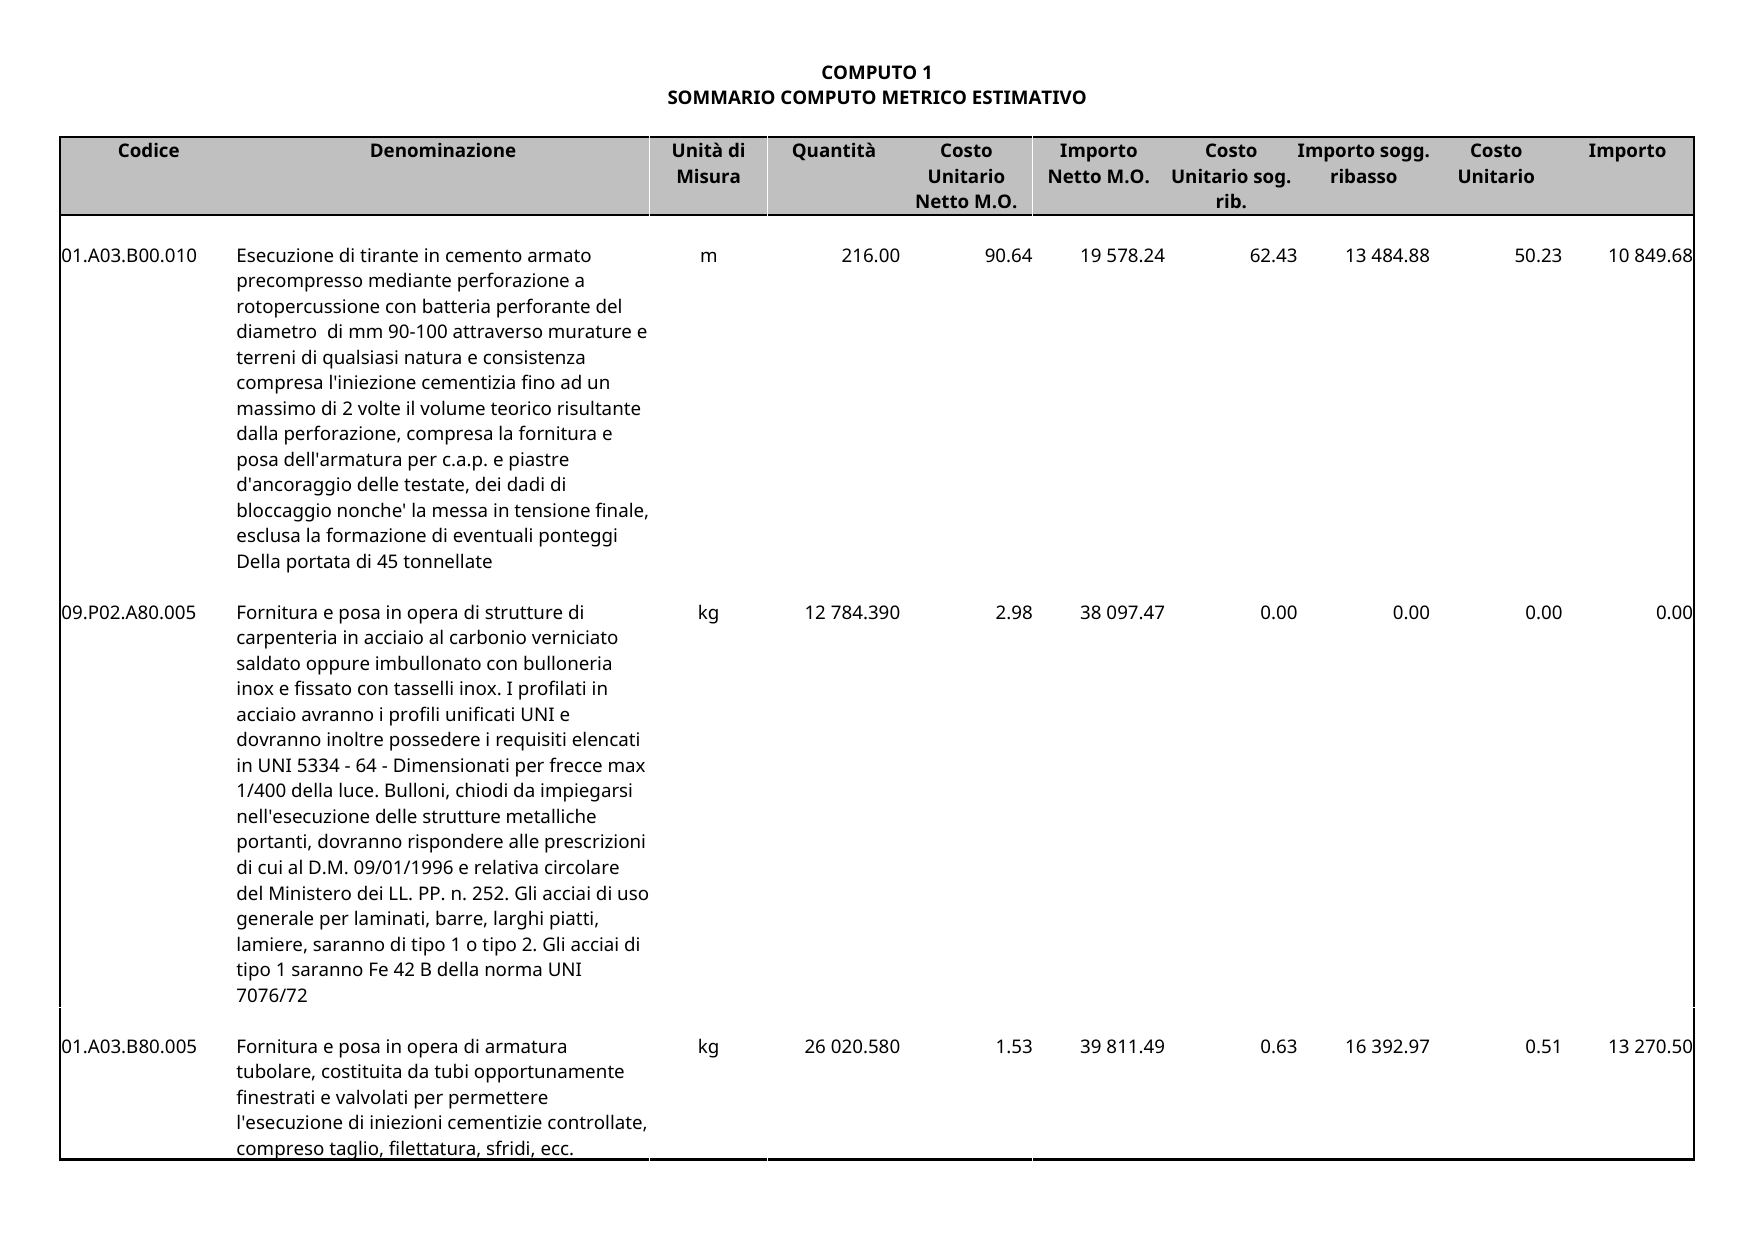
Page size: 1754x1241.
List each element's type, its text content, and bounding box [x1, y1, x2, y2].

table_cell 0.00 [1297, 599, 1430, 1007]
table_cell [1430, 1008, 1562, 1033]
table_cell [61, 1008, 236, 1033]
table_cell 12 784.390 [768, 599, 900, 1007]
table_header Importo sogg. ribasso [1297, 138, 1430, 214]
table_cell 39 811.49 [1033, 1033, 1165, 1158]
table_cell 26 020.580 [768, 1033, 900, 1158]
table_cell [61, 216, 236, 242]
table_cell 0.51 [1430, 1033, 1562, 1158]
table_cell 13 270.50 [1562, 1033, 1693, 1158]
table_cell kg [650, 1033, 767, 1158]
table_cell [1165, 574, 1297, 599]
table_cell 50.23 [1430, 242, 1562, 574]
table_cell kg [650, 599, 767, 1007]
table_cell [650, 574, 767, 599]
table_header Importo [1562, 138, 1693, 214]
table_cell 0.63 [1165, 1033, 1297, 1158]
table_cell 0.00 [1165, 599, 1297, 1007]
table_cell [650, 1008, 767, 1033]
table_cell 16 392.97 [1297, 1033, 1430, 1158]
table_cell [768, 574, 900, 599]
table_cell 62.43 [1165, 242, 1297, 574]
table_header Denominazione [236, 138, 649, 214]
table_cell [1033, 574, 1165, 599]
table_cell [1430, 216, 1562, 242]
table_header Codice [61, 138, 236, 214]
table_cell [768, 1008, 900, 1033]
table_cell [236, 1008, 649, 1033]
table_cell [1297, 1008, 1430, 1033]
table_cell [1165, 1008, 1297, 1033]
table_cell 0.00 [1430, 599, 1562, 1007]
table_header Costo Unitario [1430, 138, 1562, 214]
table_cell [61, 574, 236, 599]
table_cell 19 578.24 [1033, 242, 1165, 574]
table_cell 10 849.68 [1562, 242, 1693, 574]
table_cell Fornitura e posa in opera di strutture di carpenteria in acciaio al carbonio verniciato saldato oppure imbullonato con bulloneria inox e fissato con tasselli inox. I profilati in acciaio avranno i profili unificati UNI e dovranno inoltre possedere i requisiti elencati in UNI 5334 - 64 - Dimensionati per frecce max 1/400 della luce. Bulloni, chiodi da impiegarsi nell'esecuzione delle strutture metalliche portanti, dovranno rispondere alle prescrizioni di cui al D.M. 09/01/1996 e relativa circolare del Ministero dei LL. PP. n. 252. Gli acciai di uso generale per laminati, barre, larghi piatti, lamiere, saranno di tipo 1 o tipo 2. Gli acciai di tipo 1 saranno Fe 42 B della norma UNI 7076/72 [236, 599, 649, 1007]
table_cell [1297, 574, 1430, 599]
table_cell 09.P02.A80.005 [61, 599, 236, 1007]
table_cell 216.00 [768, 242, 900, 574]
table_header Unità di Misura [650, 138, 767, 214]
table_cell [900, 216, 1032, 242]
table_header Costo Unitario Netto M.O. [900, 138, 1032, 214]
table_cell [236, 216, 649, 242]
table_cell [650, 216, 767, 242]
table_cell [1430, 574, 1562, 599]
text Sommario Computo Metrico Estimativo [59, 84, 1695, 110]
table_cell [900, 574, 1032, 599]
table_cell m [650, 242, 767, 574]
table_cell 2.98 [900, 599, 1032, 1007]
table_cell 90.64 [900, 242, 1032, 574]
text Computo 1 [59, 59, 1695, 84]
table_cell [900, 1008, 1032, 1033]
table_cell 01.A03.B80.005 [61, 1033, 236, 1158]
table_cell [1165, 216, 1297, 242]
table_cell Fornitura e posa in opera di armatura tubolare, costituita da tubi opportunamente finestrati e valvolati per permettere l'esecuzione di iniezioni cementizie controllate, compreso taglio, filettatura, sfridi, ecc. [236, 1033, 649, 1158]
table_cell Esecuzione di tirante in cemento armato precompresso mediante perforazione a rotopercussione con batteria perforante del diametro di mm 90-100 attraverso murature e terreni di qualsiasi natura e consistenza compresa l'iniezione cementizia fino ad un massimo di 2 volte il volume teorico risultante dalla perforazione, compresa la fornitura e posa dell'armatura per c.a.p. e piastre d'ancoraggio delle testate, dei dadi di bloccaggio nonche' la messa in tensione finale, esclusa la formazione di eventuali ponteggi Della portata di 45 tonnellate [236, 242, 649, 574]
table_cell 01.A03.B00.010 [61, 242, 236, 574]
table_header Quantità [768, 138, 900, 214]
table_cell [1033, 216, 1165, 242]
table_cell [1562, 216, 1693, 242]
table_cell 38 097.47 [1033, 599, 1165, 1007]
table_cell [1562, 1008, 1693, 1033]
table_cell [236, 574, 649, 599]
table_cell 1.53 [900, 1033, 1032, 1158]
table_cell [1562, 574, 1693, 599]
table_cell [1297, 216, 1430, 242]
table_cell 0.00 [1562, 599, 1693, 1007]
table_cell [1033, 1008, 1165, 1033]
table_header Importo Netto M.O. [1033, 138, 1165, 214]
table_cell [768, 216, 900, 242]
table_header Costo Unitario sog. rib. [1165, 138, 1297, 214]
table_cell 13 484.88 [1297, 242, 1430, 574]
